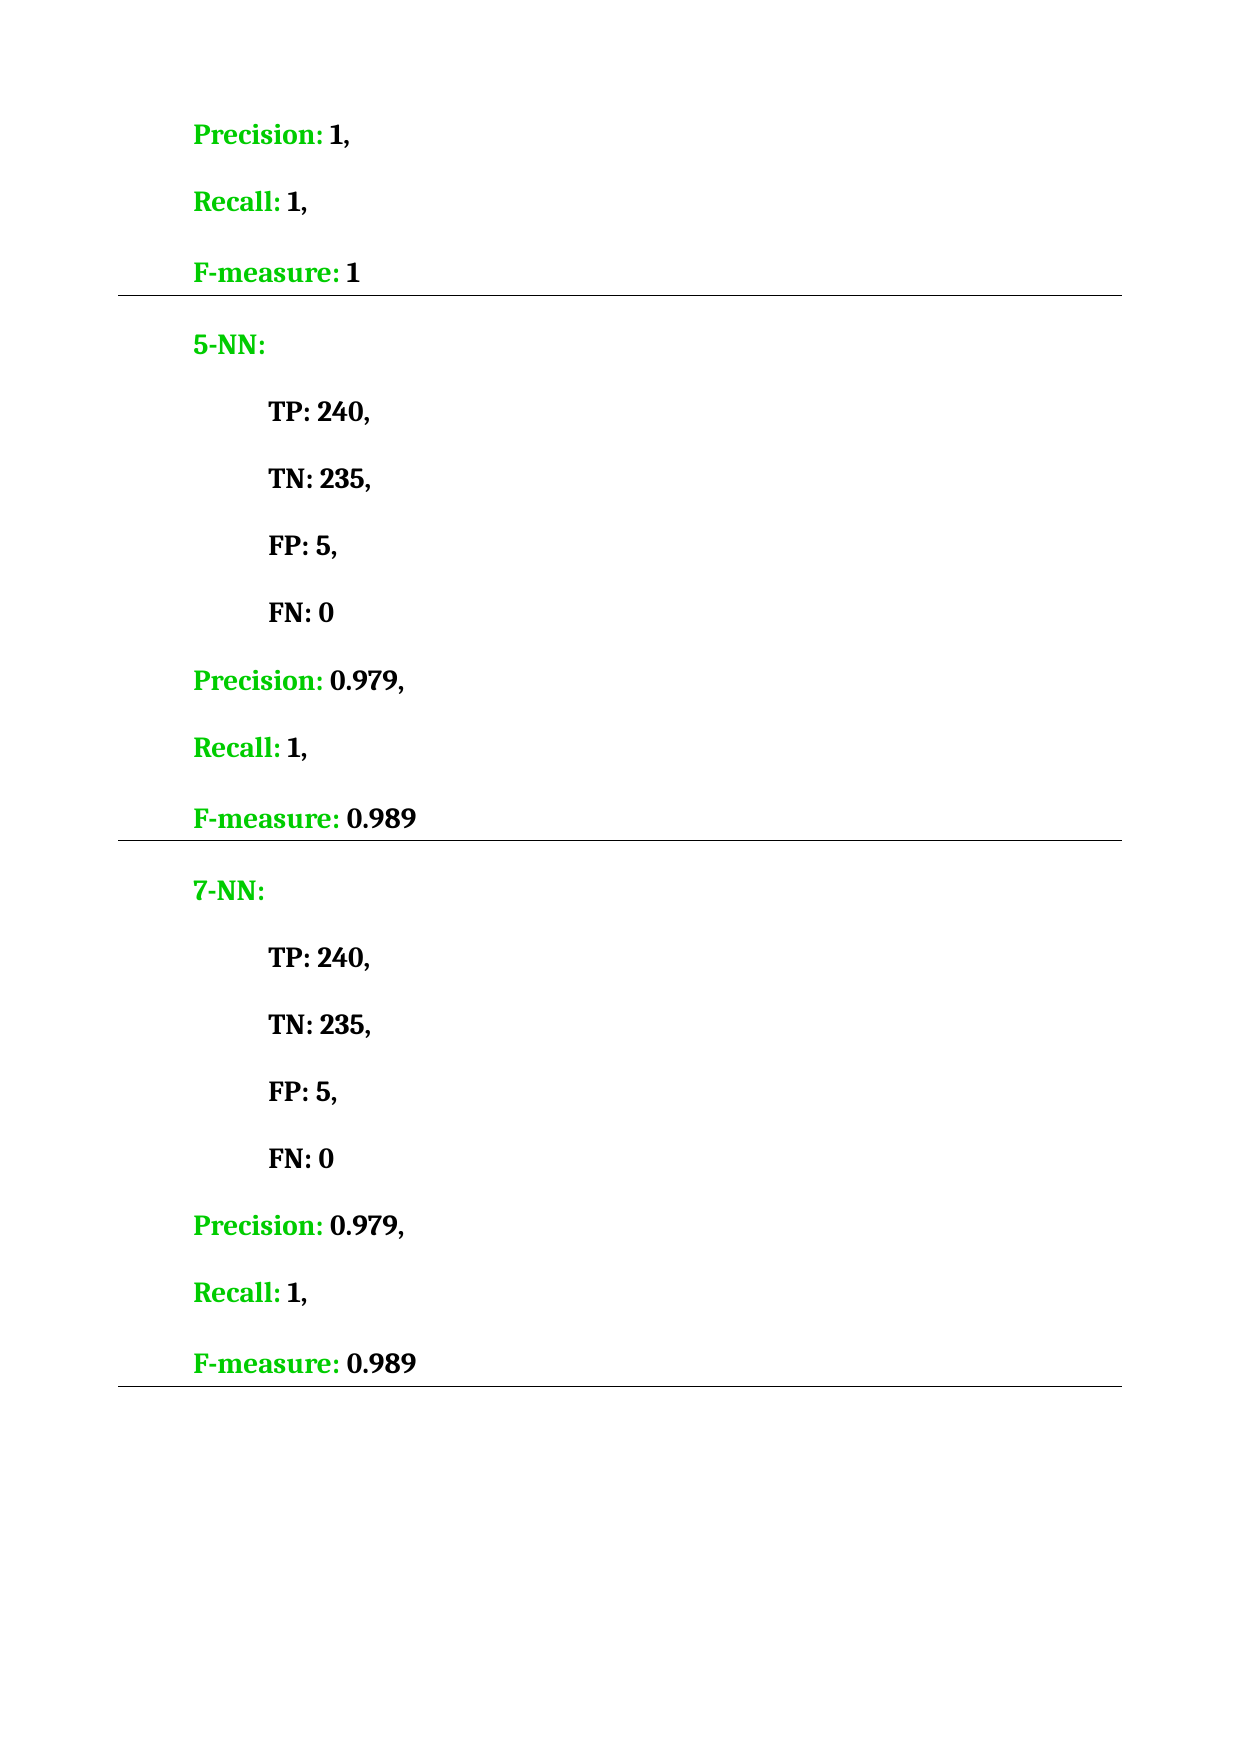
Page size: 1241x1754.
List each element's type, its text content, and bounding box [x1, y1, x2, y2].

text Recall: 1, [118, 731, 1122, 764]
text Recall: 1, [118, 185, 1122, 219]
text F-measure: 0.989 [118, 1343, 1122, 1386]
text FP: 5, [118, 529, 1122, 563]
text TP: 240, [118, 941, 1122, 974]
text TP: 240, [118, 395, 1122, 429]
text Precision: 0.979, [118, 664, 1122, 697]
text F-measure: 0.989 [118, 798, 1122, 840]
text TN: 235, [118, 1008, 1122, 1041]
text 5-NN: [118, 328, 1122, 362]
text TN: 235, [118, 462, 1122, 496]
text FN: 0 [118, 1142, 1122, 1176]
text Recall: 1, [118, 1276, 1122, 1310]
text FP: 5, [118, 1075, 1122, 1108]
text FN: 0 [118, 597, 1122, 630]
text Precision: 0.979, [118, 1209, 1122, 1243]
text Precision: 1, [118, 118, 1122, 152]
text F-measure: 1 [118, 252, 1122, 295]
text 7-NN: [118, 874, 1122, 907]
